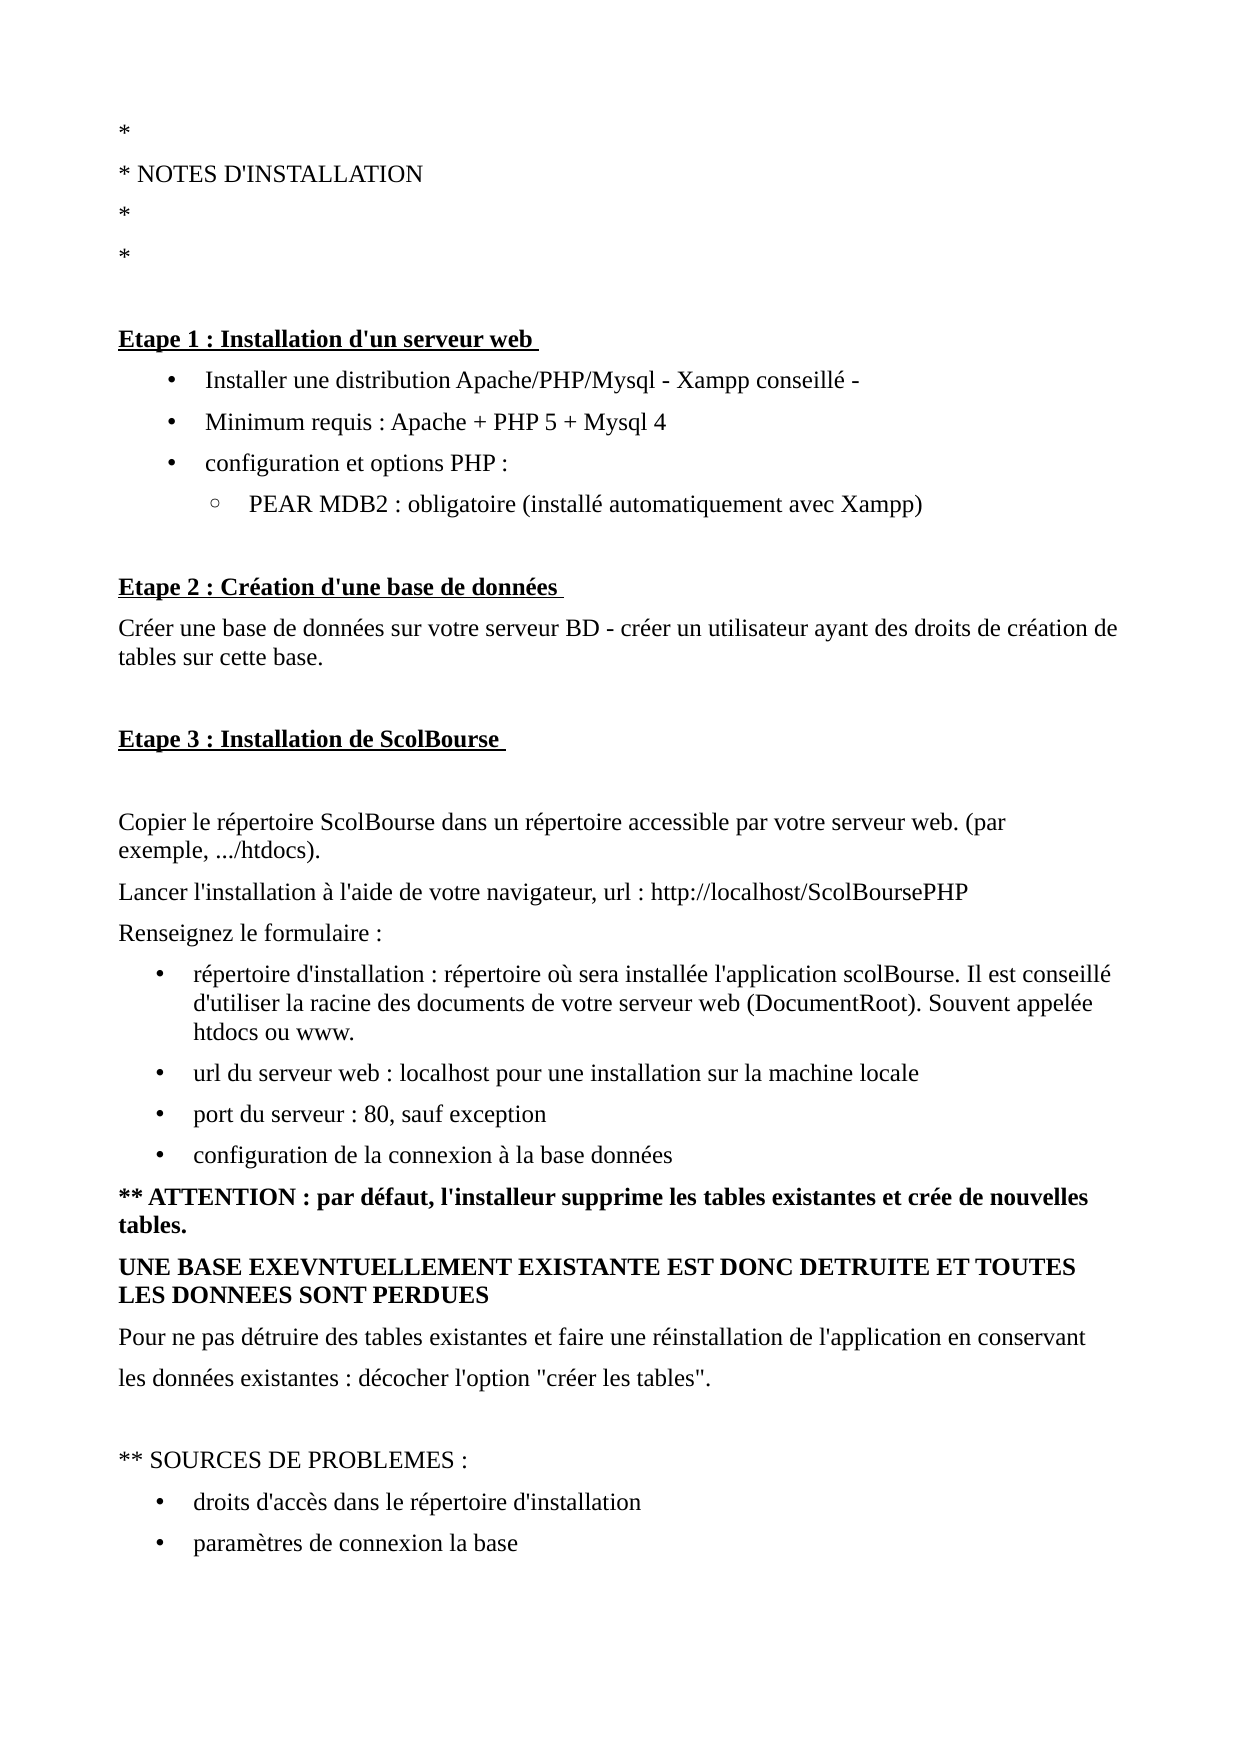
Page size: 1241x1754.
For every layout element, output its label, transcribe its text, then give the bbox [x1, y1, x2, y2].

text Pour ne pas détruire des tables existantes et faire une réinstallation de l'application en conservant [118, 1322, 1122, 1351]
text Copier le répertoire ScolBourse dans un répertoire accessible par votre serveur web. (par exemple, .../htdocs). [118, 807, 1122, 864]
text ** ATTENTION : par défaut, l'installeur supprime les tables existantes et crée de nouvelles tables. [118, 1182, 1122, 1239]
list répertoire d'installation : répertoire où sera installée l'application scolBourse. Il est conseillé d'utiliser la racine des documents de votre serveur web (DocumentRoot). Souvent appelée htdocs ou www. [156, 959, 1122, 1046]
list Minimum requis : Apache + PHP 5 + Mysql 4 [167, 407, 1122, 436]
text Lancer l'installation à l'aide de votre navigateur, url : http://localhost/ScolBoursePHP [118, 877, 1122, 906]
text ** SOURCES DE PROBLEMES : [118, 1446, 1122, 1474]
text Renseignez le formulaire : [118, 918, 1122, 947]
text Etape 1 : Installation d'un serveur web [118, 324, 1122, 353]
text les données existantes : décocher l'option "créer les tables". [118, 1363, 1122, 1392]
list paramètres de connexion la base [156, 1528, 1122, 1557]
text * [118, 201, 1122, 229]
text Etape 3 : Installation de ScolBourse [118, 724, 1122, 753]
list configuration et options PHP : [167, 448, 1122, 477]
text * [118, 118, 1122, 147]
text Etape 2 : Création d'une base de données [118, 572, 1122, 601]
list port du serveur : 80, sauf exception [156, 1099, 1122, 1128]
text * NOTES D'INSTALLATION [118, 159, 1122, 188]
list url du serveur web : localhost pour une installation sur la machine locale [156, 1058, 1122, 1087]
text Créer une base de données sur votre serveur BD - créer un utilisateur ayant des droits de création de tables sur cette base. [118, 613, 1122, 671]
list Installer une distribution Apache/PHP/Mysql - Xampp conseillé - [167, 366, 1122, 394]
list PEAR MDB2 : obligatoire (installé automatiquement avec Xampp) [205, 489, 1122, 518]
list configuration de la connexion à la base données [156, 1141, 1122, 1169]
list droits d'accès dans le répertoire d'installation [156, 1487, 1122, 1516]
text UNE BASE EXEVNTUELLEMENT EXISTANTE EST DONC DETRUITE ET TOUTES LES DONNEES SONT PERDUES [118, 1252, 1122, 1309]
text * [118, 242, 1122, 271]
